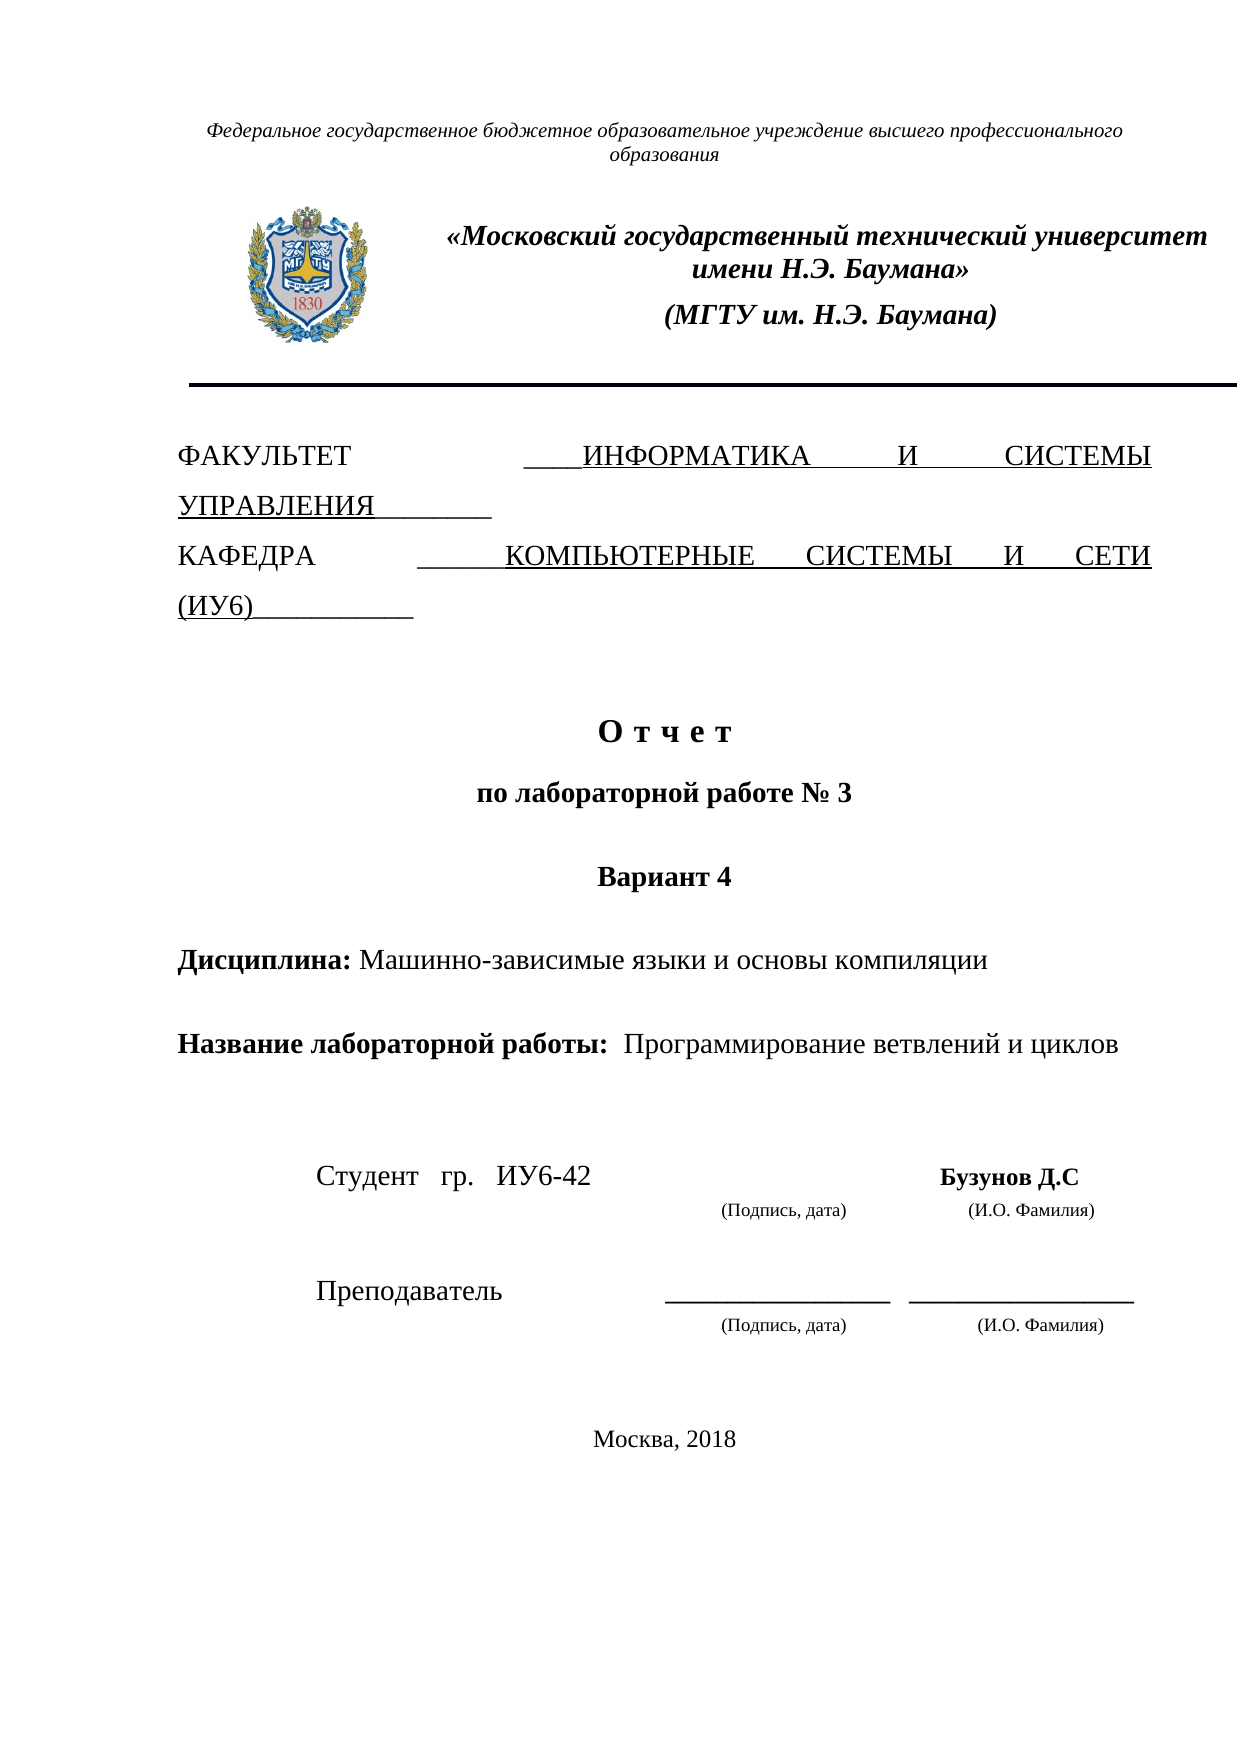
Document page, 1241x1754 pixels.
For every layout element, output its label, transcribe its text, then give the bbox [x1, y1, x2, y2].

text Москва, 2018 [177, 1424, 1152, 1453]
text Дисциплина: Машинно-зависимые языки и основы компиляции [177, 942, 1152, 976]
picture [247, 206, 368, 343]
text (Подпись, дата) (И.О. Фамилия) [177, 1191, 1152, 1222]
text Федеральное государственное бюджетное образовательное учреждение высшего профессионального образования [177, 118, 1152, 166]
text Преподаватель __________________ __________________ [177, 1275, 1152, 1306]
table_header [189, 166, 425, 383]
text (Подпись, дата) (И.О. Фамилия) [177, 1306, 1152, 1338]
text по лабораторной работе № 3 [177, 775, 1152, 809]
text КАФЕДРА ______Компьютерные Системы и сети (ИУ6)___________ [177, 538, 1152, 622]
text Название лабораторной работы: Программирование ветвлений и циклов [177, 1026, 1152, 1059]
table_header «Московский государственный технический университет имени Н.Э. Баумана» (МГТУ им. Н.Э. Баумана) [425, 166, 1237, 383]
subtitle ФАКУЛЬТЕТ ____ИНФОРМАТИКА И СИСТЕМЫ УПРАВЛЕНИЯ________ [177, 438, 1152, 521]
text Вариант 4 [177, 859, 1152, 892]
subtitle Отчет [177, 712, 1152, 750]
text Студент гр. ИУ6-42 Бузунов Д.С [177, 1160, 1152, 1191]
